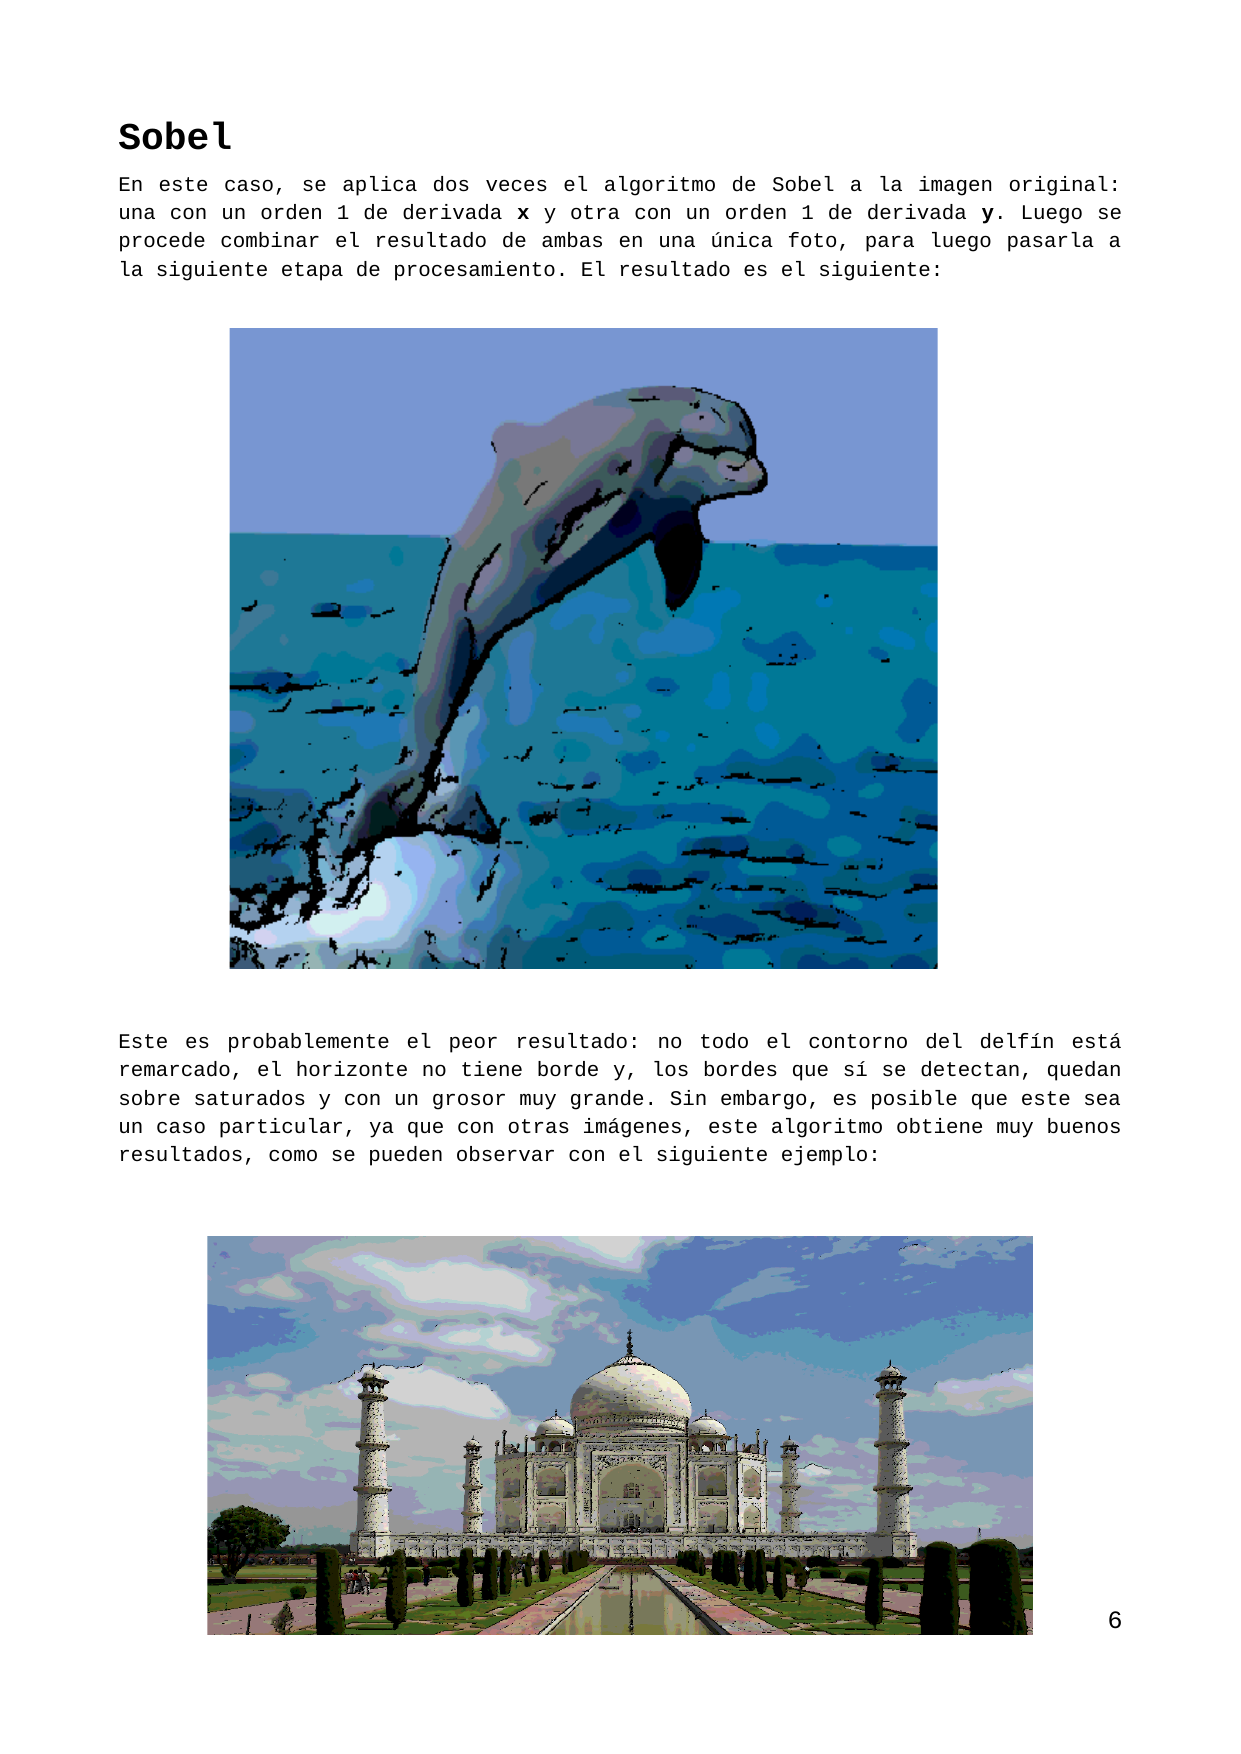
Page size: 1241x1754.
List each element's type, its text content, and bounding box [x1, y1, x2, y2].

picture [623, 752, 659, 773]
picture [207, 1236, 1033, 1635]
picture [260, 693, 268, 698]
picture [893, 955, 928, 969]
picture [553, 878, 561, 887]
picture [648, 678, 678, 695]
picture [229, 328, 938, 969]
text Este es probablemente el peor resultado: no todo el contorno del delfín está remarcado, el horizonte no tiene borde y, los bordes que sí se detectan, quedan sobre saturados y con un grosor muy grande. Sin embargo, es posible que este sea un caso particular, ya que con otras imágenes, este algoritmo obtiene muy buenos resultados, como se pueden observar con el siguiente ejemplo: [118, 1031, 1122, 1168]
picture [899, 679, 938, 742]
subtitle Sobel [118, 118, 1122, 161]
text En este caso, se aplica dos veces el algoritmo de Sobel a la imagen original: una con un orden 1 de derivada x y otra con un orden 1 de derivada y. Luego se procede combinar el resultado de ambas en una única foto, para luego pasarla a la siguiente etapa de procesamiento. El resultado es el siguiente: [118, 173, 1122, 282]
picture [743, 633, 815, 664]
picture [599, 803, 745, 830]
picture [582, 735, 938, 969]
picture [613, 870, 709, 902]
picture [566, 830, 597, 836]
picture [798, 955, 867, 969]
picture [865, 747, 875, 752]
picture [870, 648, 887, 661]
